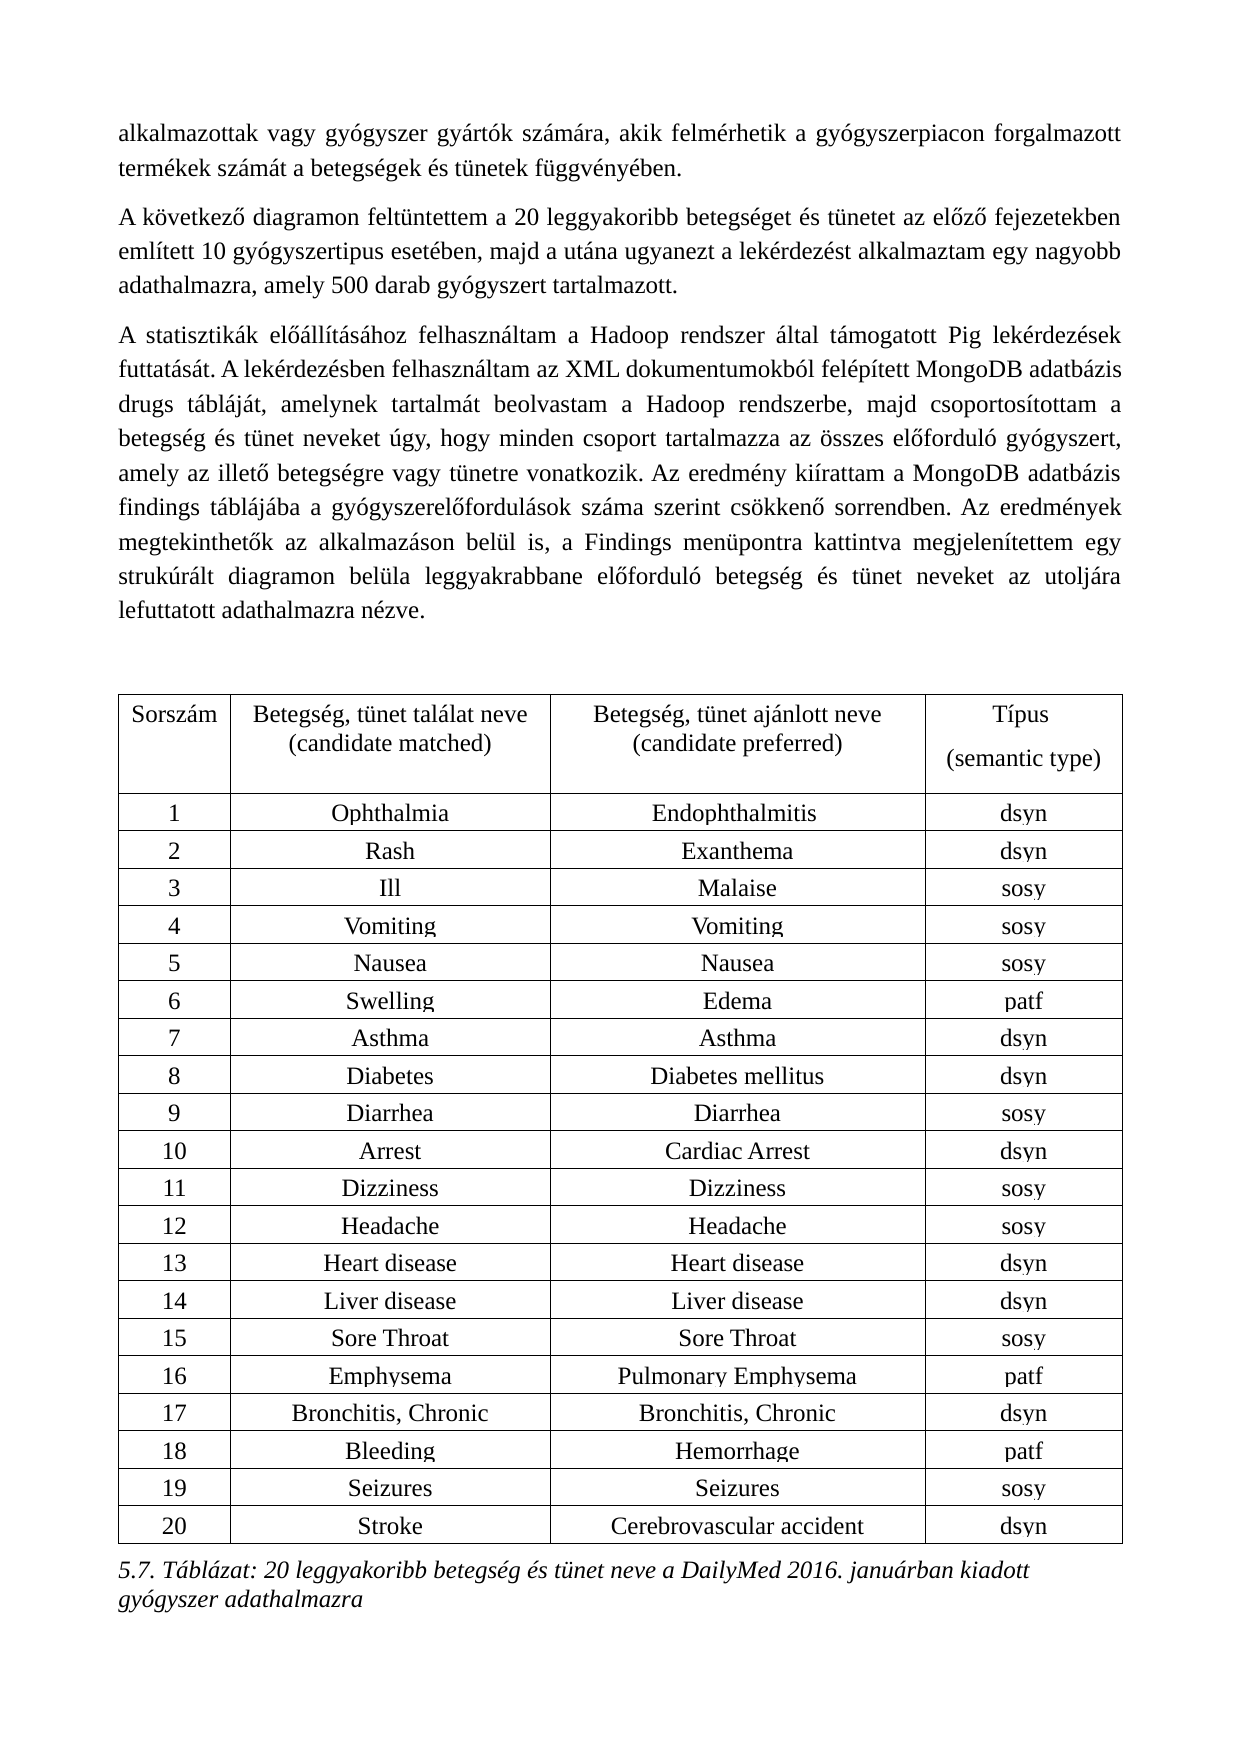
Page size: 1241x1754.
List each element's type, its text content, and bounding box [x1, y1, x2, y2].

table_cell 9 [119, 1094, 230, 1130]
table_cell Cardiac Arrest [551, 1131, 925, 1168]
table_cell dsyn [926, 1281, 1122, 1318]
table_cell Exanthema [551, 831, 925, 868]
table_cell 17 [119, 1394, 230, 1430]
table_cell sosy [926, 1206, 1122, 1243]
table_cell Dizziness [551, 1169, 925, 1205]
table_cell Seizures [231, 1469, 550, 1505]
table_cell 11 [119, 1169, 230, 1205]
table_cell sosy [926, 1169, 1122, 1205]
table_header Sorszám [119, 695, 230, 793]
table_cell 20 [119, 1506, 230, 1543]
table_header Betegség, tünet ajánlott neve (candidate preferred) [551, 695, 925, 793]
table_cell Vomiting [551, 906, 925, 943]
table_cell Liver disease [551, 1281, 925, 1318]
table_cell Stroke [231, 1506, 550, 1543]
table_cell 18 [119, 1431, 230, 1468]
table_cell patf [926, 981, 1122, 1018]
table_cell sosy [926, 906, 1122, 943]
table_cell Hemorrhage [551, 1431, 925, 1468]
table_cell sosy [926, 1319, 1122, 1355]
table_cell 15 [119, 1319, 230, 1355]
text A következő diagramon feltüntettem a 20 leggyakoribb betegséget és tünetet az előző fejezetekben említett 10 gyógyszertipus esetében, majd a utána ugyanezt a lekérdezést alkalmaztam egy nagyobb adathalmazra, amely 500 darab gyógyszert tartalmazott. [118, 202, 1122, 299]
table_cell Arrest [231, 1131, 550, 1168]
table_cell 7 [119, 1019, 230, 1055]
table_cell Ill [231, 869, 550, 905]
table_cell Asthma [231, 1019, 550, 1055]
table_cell patf [926, 1356, 1122, 1393]
text 5.7. Táblázat: 20 leggyakoribb betegség és tünet neve a DailyMed 2016. januárban kiadott gyógyszer adathalmazra [118, 1555, 1122, 1613]
table_cell Ophthalmia [231, 794, 550, 830]
table_cell dsyn [926, 1244, 1122, 1280]
table_cell Asthma [551, 1019, 925, 1055]
table_cell Bronchitis, Chronic [551, 1394, 925, 1430]
table_cell 6 [119, 981, 230, 1018]
table_cell Swelling [231, 981, 550, 1018]
table_cell Bronchitis, Chronic [231, 1394, 550, 1430]
table_cell dsyn [926, 1131, 1122, 1168]
table_cell Diarrhea [551, 1094, 925, 1130]
table_cell 14 [119, 1281, 230, 1318]
table_cell Liver disease [231, 1281, 550, 1318]
table_cell Vomiting [231, 906, 550, 943]
table_cell Malaise [551, 869, 925, 905]
table_cell sosy [926, 1094, 1122, 1130]
table_cell Nausea [231, 944, 550, 980]
table_cell 19 [119, 1469, 230, 1505]
table_cell Cerebrovascular accident [551, 1506, 925, 1543]
table_cell Dizziness [231, 1169, 550, 1205]
table_cell dsyn [926, 1019, 1122, 1055]
table_cell patf [926, 1431, 1122, 1468]
table_cell 1 [119, 794, 230, 830]
table_cell 13 [119, 1244, 230, 1280]
table_cell 8 [119, 1056, 230, 1093]
table_cell Sore Throat [231, 1319, 550, 1355]
table_cell dsyn [926, 1506, 1122, 1543]
table_cell Pulmonary Emphysema [551, 1356, 925, 1393]
table_cell Headache [231, 1206, 550, 1243]
text alkalmazottak vagy gyógyszer gyártók számára, akik felmérhetik a gyógyszerpiacon forgalmazott termékek számát a betegségek és tünetek függvényében. [118, 118, 1122, 181]
table_cell 10 [119, 1131, 230, 1168]
text A statisztikák előállításához felhasználtam a Hadoop rendszer által támogatott Pig lekérdezések futtatását. A lekérdezésben felhasználtam az XML dokumentumokból felépített MongoDB adatbázis drugs tábláját, amelynek tartalmát beolvastam a Hadoop rendszerbe, majd csoportosítottam a betegség és tünet neveket úgy, hogy minden csoport tartalmazza az összes előforduló gyógyszert, amely az illető betegségre vagy tünetre vonatkozik. Az eredmény kiírattam a MongoDB adatbázis findings táblájába a gyógyszerelőfordulások száma szerint csökkenő sorrendben. Az eredmények megtekinthetők az alkalmazáson belül is, a Findings menüpontra kattintva megjelenítettem egy strukúrált diagramon belüla leggyakrabbane előforduló betegség és tünet neveket az utoljára lefuttatott adathalmazra nézve. [118, 320, 1122, 624]
table_cell dsyn [926, 831, 1122, 868]
table_cell dsyn [926, 1394, 1122, 1430]
table_cell Sore Throat [551, 1319, 925, 1355]
table_header Típus (semantic type) [926, 695, 1122, 793]
table_header Betegség, tünet találat neve (candidate matched) [231, 695, 550, 793]
table_cell 3 [119, 869, 230, 905]
table_cell sosy [926, 869, 1122, 905]
table_cell Emphysema [231, 1356, 550, 1393]
table_cell Diabetes [231, 1056, 550, 1093]
table_cell 2 [119, 831, 230, 868]
table_cell Diabetes mellitus [551, 1056, 925, 1093]
table_cell Endophthalmitis [551, 794, 925, 830]
table_cell 5 [119, 944, 230, 980]
table_cell sosy [926, 1469, 1122, 1505]
table_cell 16 [119, 1356, 230, 1393]
table_cell 12 [119, 1206, 230, 1243]
table_cell Headache [551, 1206, 925, 1243]
table_cell Heart disease [231, 1244, 550, 1280]
table_cell Nausea [551, 944, 925, 980]
table_cell dsyn [926, 794, 1122, 830]
table_cell Bleeding [231, 1431, 550, 1468]
table_cell Edema [551, 981, 925, 1018]
table_cell dsyn [926, 1056, 1122, 1093]
table_cell Seizures [551, 1469, 925, 1505]
table_cell sosy [926, 944, 1122, 980]
table_cell Diarrhea [231, 1094, 550, 1130]
table_cell Heart disease [551, 1244, 925, 1280]
table_cell Rash [231, 831, 550, 868]
table_cell 4 [119, 906, 230, 943]
